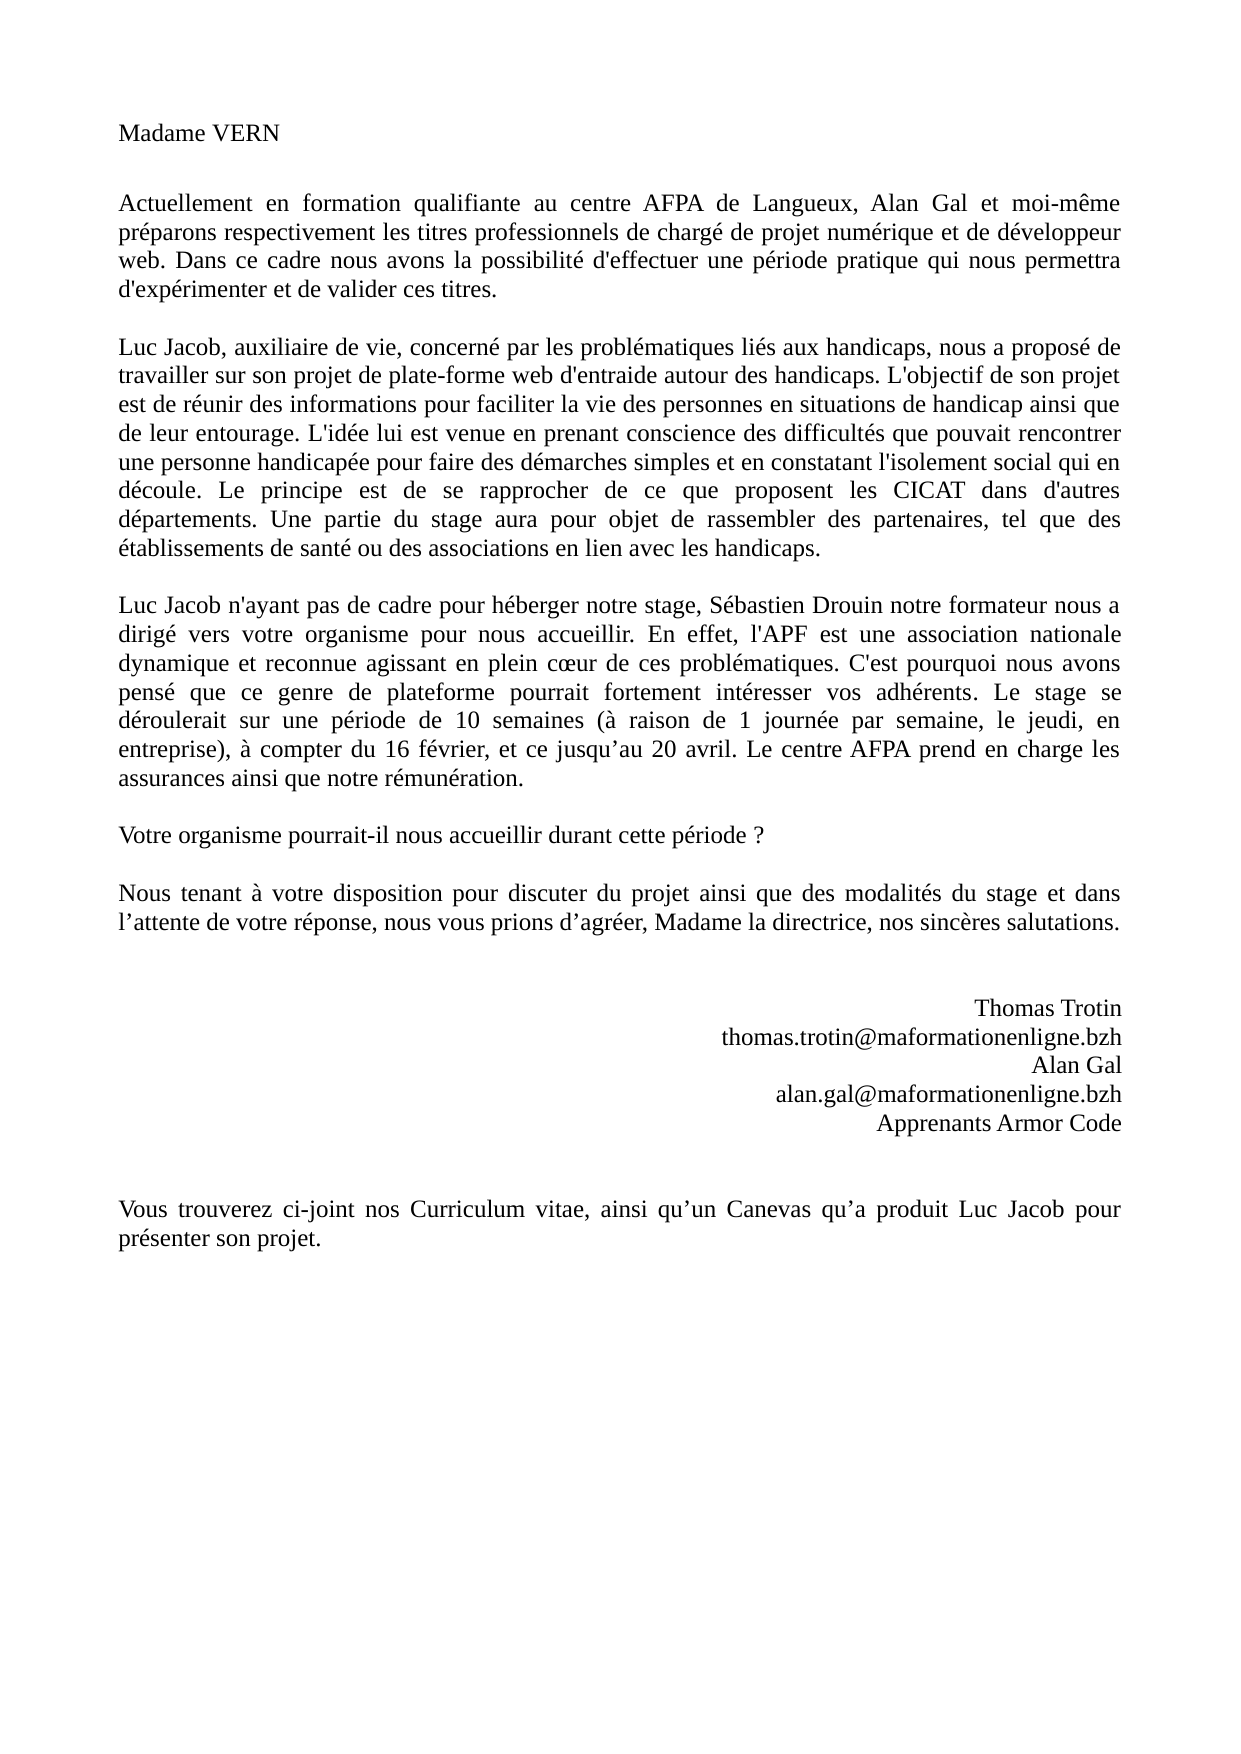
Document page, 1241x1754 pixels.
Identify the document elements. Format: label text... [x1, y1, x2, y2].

text Nous tenant à votre disposition pour discuter du projet ainsi que des modalités du stage et dans l’attente de votre réponse, nous vous prions d’agréer, Madame la directrice, nos sincères salutations. [118, 878, 1122, 936]
text Actuellement en formation qualifiante au centre AFPA de Langueux, Alan Gal et moi-même préparons respectivement les titres professionnels de chargé de projet numérique et de développeur web. Dans ce cadre nous avons la possibilité d'effectuer une période pratique qui nous permettra d'expérimenter et de valider ces titres. [118, 188, 1122, 303]
text thomas.trotin@maformationenligne.bzh [118, 1022, 1122, 1051]
text Thomas Trotin [118, 993, 1122, 1022]
text Madame VERN [118, 118, 1122, 147]
text Luc Jacob, auxiliaire de vie, concerné par les problématiques liés aux handicaps, nous a proposé de travailler sur son projet de plate-forme web d'entraide autour des handicaps. L'objectif de son projet est de réunir des informations pour faciliter la vie des personnes en situations de handicap ainsi que de leur entourage. L'idée lui est venue en prenant conscience des difficultés que pouvait rencontrer une personne handicapée pour faire des démarches simples et en constatant l'isolement social qui en découle. Le principe est de se rapprocher de ce que proposent les CICAT dans d'autres départements. Une partie du stage aura pour objet de rassembler des partenaires, tel que des établissements de santé ou des associations en lien avec les handicaps. [118, 332, 1122, 562]
text Alan Gal [118, 1051, 1122, 1079]
text Luc Jacob n'ayant pas de cadre pour héberger notre stage, Sébastien Drouin notre formateur nous a dirigé vers votre organisme pour nous accueillir. En effet, l'APF est une association nationale dynamique et reconnue agissant en plein cœur de ces problématiques. C'est pourquoi nous avons pensé que ce genre de plateforme pourrait fortement intéresser vos adhérents. Le stage se déroulerait sur une période de 10 semaines (à raison de 1 journée par semaine, le jeudi, en entreprise), à compter du 16 février, et ce jusqu’au 20 avril. Le centre AFPA prend en charge les assurances ainsi que notre rémunération. [118, 591, 1122, 792]
text Vous trouverez ci-joint nos Curriculum vitae, ainsi qu’un Canevas qu’a produit Luc Jacob pour présenter son projet. [118, 1194, 1122, 1252]
text Votre organisme pourrait-il nous accueillir durant cette période ? [118, 821, 1122, 849]
text Apprenants Armor Code [118, 1108, 1122, 1137]
text alan.gal@maformationenligne.bzh [118, 1079, 1122, 1108]
